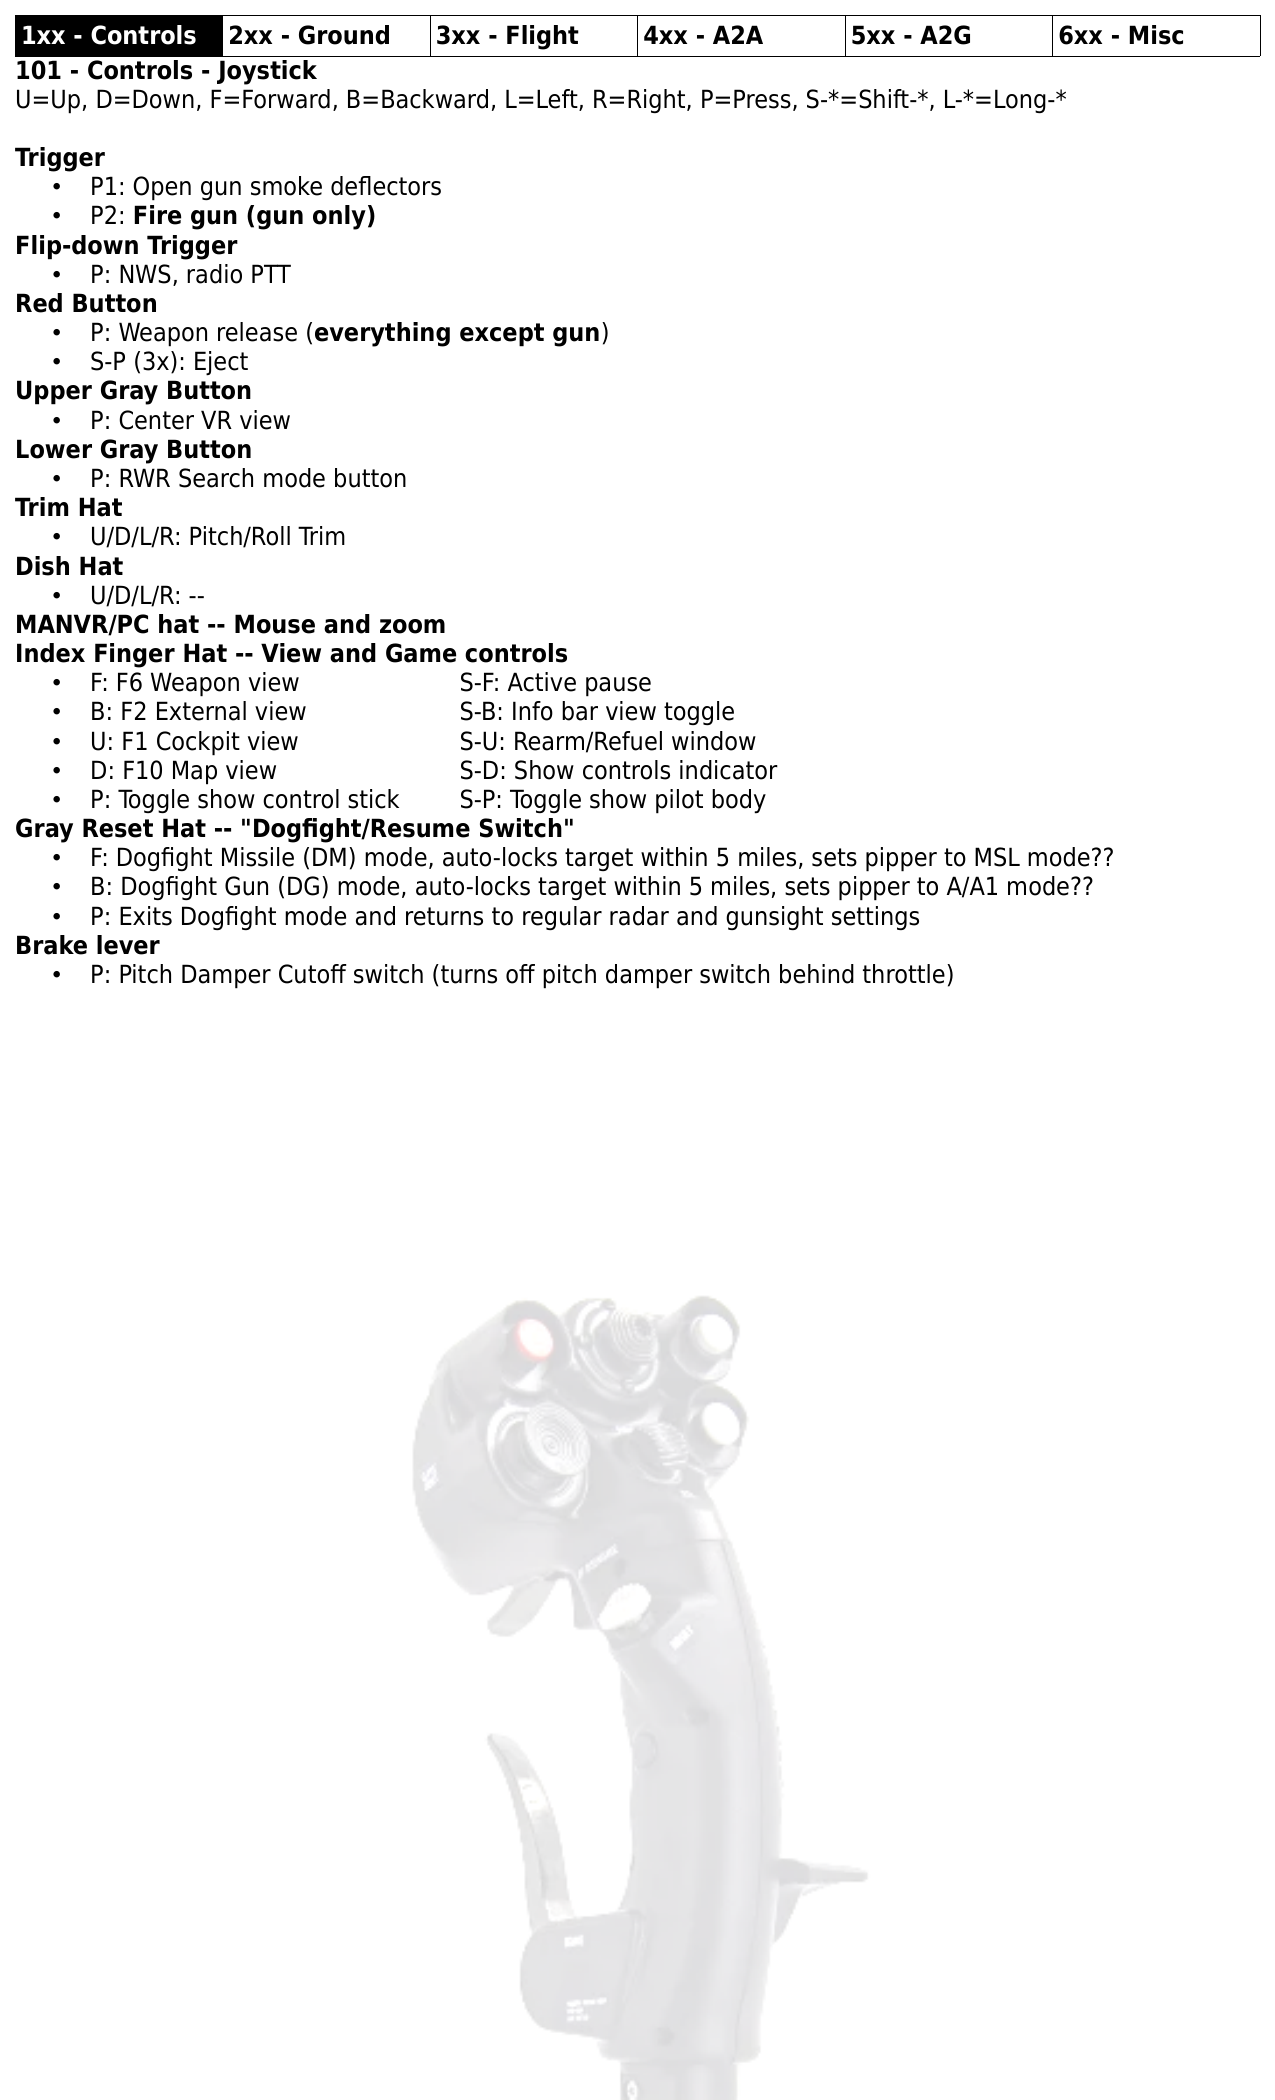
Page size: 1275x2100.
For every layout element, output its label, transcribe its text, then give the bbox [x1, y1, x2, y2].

list P: NWS, radio PTT [52, 260, 1260, 289]
text Brake lever [15, 931, 1260, 960]
text Index Finger Hat -- View and Game controls [15, 639, 1260, 668]
list P: RWR Search mode button [52, 464, 1260, 493]
table_header 3xx - Flight [431, 16, 637, 56]
list P: Center VR view [52, 406, 1260, 435]
table_header 6xx - Misc [1053, 16, 1260, 56]
list U: F1 Cockpit view S-U: Rearm/Refuel window [52, 727, 1260, 756]
list P2: Fire gun (gun only) [52, 202, 1260, 231]
text Upper Gray Button [15, 377, 1260, 406]
list D: F10 Map view S-D: Show controls indicator [52, 756, 1260, 785]
list P: Weapon release (everything except gun) [52, 318, 1260, 347]
list S-P (3x): Eject [52, 347, 1260, 377]
table_header 2xx - Ground [223, 16, 430, 56]
text Trim Hat [15, 493, 1260, 522]
list B: F2 External view S-B: Info bar view toggle [52, 697, 1260, 727]
table_header 1xx - Controls [16, 16, 222, 56]
list B: Dogfight Gun (DG) mode, auto-locks target within 5 miles, sets pipper to A/A1 mode?? [52, 872, 1260, 902]
list P1: Open gun smoke deflectors [52, 172, 1260, 202]
table_header 5xx - A2G [846, 16, 1052, 56]
text Gray Reset Hat -- "Dogfight/Resume Switch" [15, 814, 1260, 843]
text MANVR/PC hat -- Mouse and zoom [15, 610, 1260, 639]
text Red Button [15, 289, 1260, 318]
text Lower Gray Button [15, 435, 1260, 464]
text 101 - Controls - Joystick [15, 57, 1260, 85]
list F: Dogfight Missile (DM) mode, auto-locks target within 5 miles, sets pipper to MSL mode?? [52, 843, 1260, 872]
text Dish Hat [15, 552, 1260, 581]
list F: F6 Weapon view S-F: Active pause [52, 668, 1260, 697]
text Flip-down Trigger [15, 231, 1260, 260]
table_header 4xx - A2A [638, 16, 845, 56]
text U=Up, D=Down, F=Forward, B=Backward, L=Left, R=Right, P=Press, S-*=Shift-*, L-*=Long-* [15, 85, 1260, 114]
list U/D/L/R: Pitch/Roll Trim [52, 522, 1260, 552]
list P: Pitch Damper Cutoff switch (turns off pitch damper switch behind throttle) [52, 960, 1260, 989]
list P: Toggle show control stick S-P: Toggle show pilot body [52, 785, 1260, 814]
text Trigger [15, 143, 1260, 172]
list P: Exits Dogfight mode and returns to regular radar and gunsight settings [52, 902, 1260, 931]
list U/D/L/R: -- [52, 581, 1260, 610]
